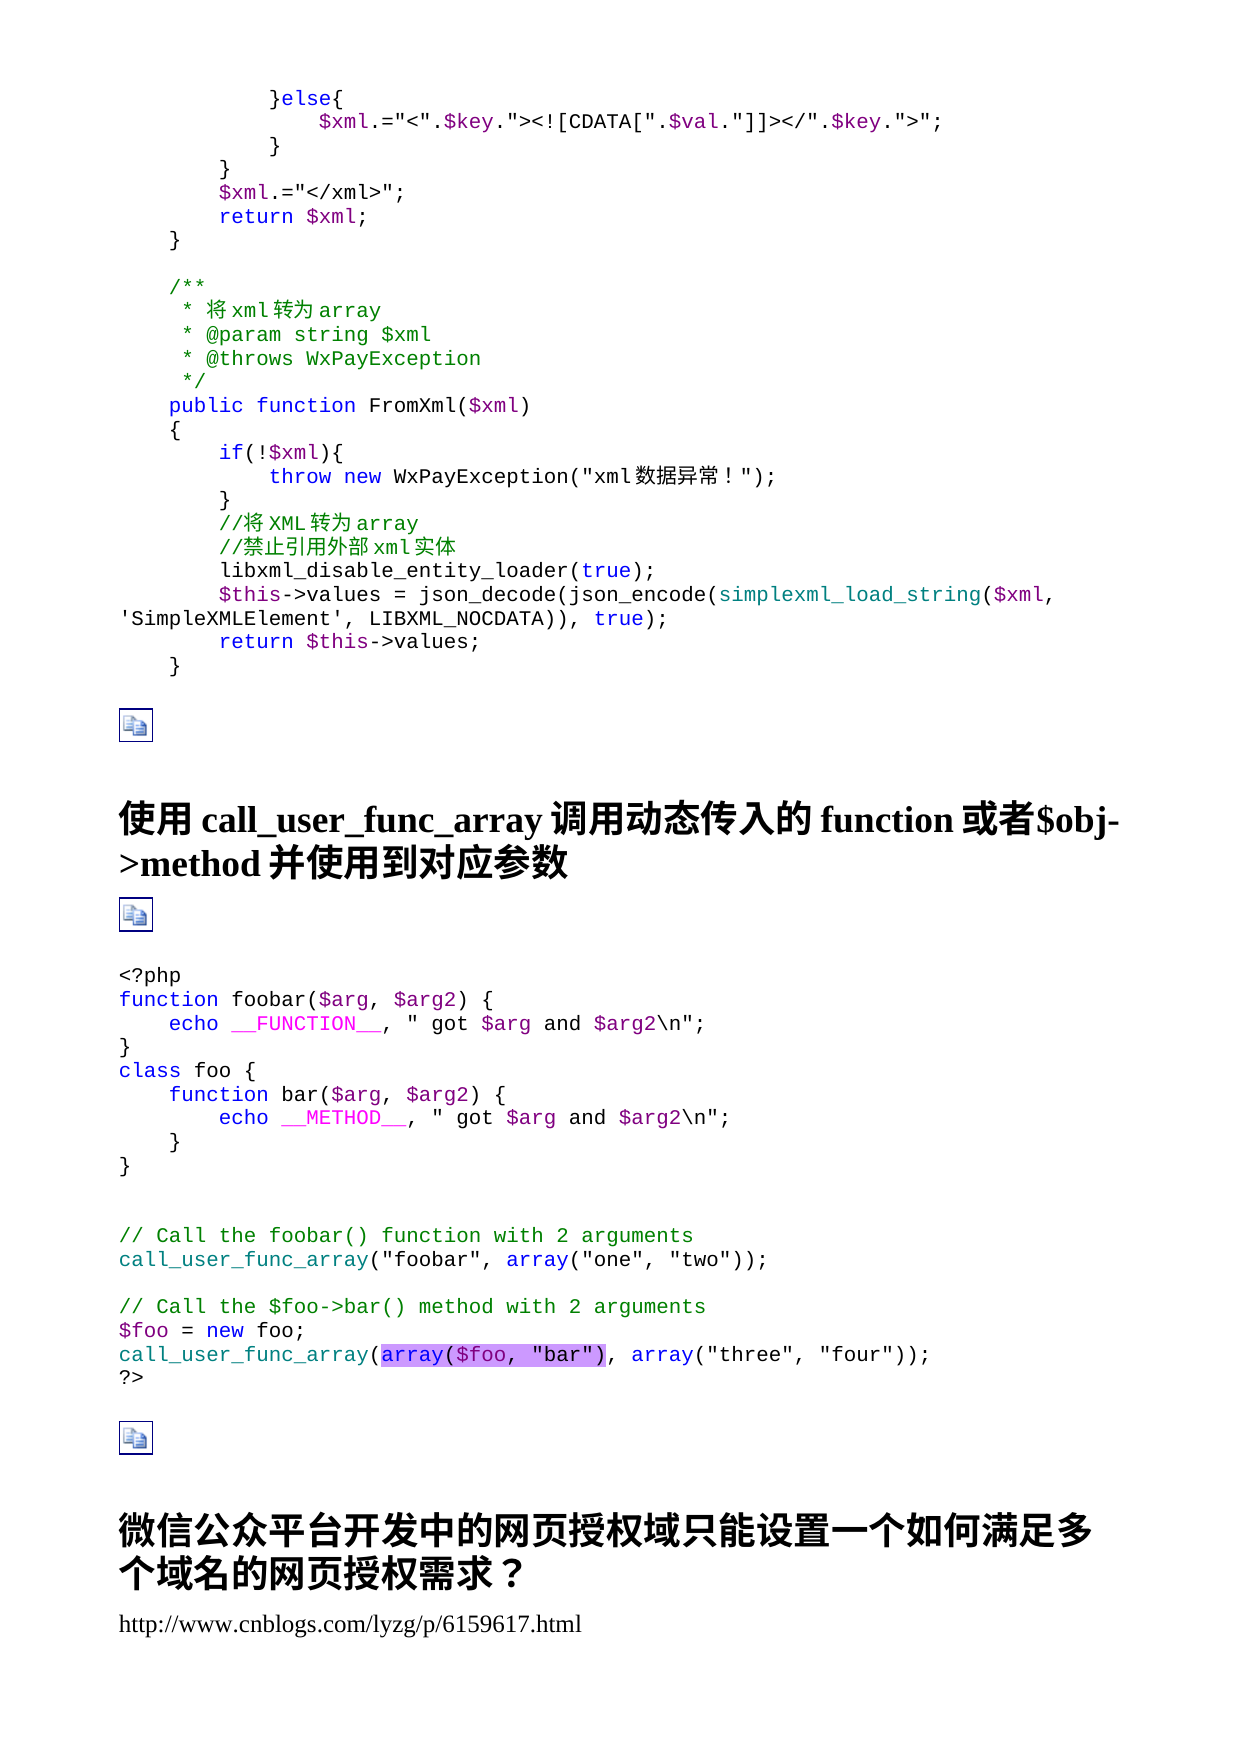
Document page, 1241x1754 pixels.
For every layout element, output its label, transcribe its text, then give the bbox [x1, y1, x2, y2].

subtitle 使用call_user_func_array调用动态传入的function或者$obj->method并使用到对应参数 [119, 797, 1121, 885]
text ?> [119, 1367, 1121, 1391]
text } [119, 1154, 1121, 1178]
text // Call the foobar() function with 2 arguments [119, 1226, 1121, 1249]
text if(!$xml){ [119, 442, 1121, 466]
text return $this->values; [119, 631, 1121, 655]
text } [119, 1131, 1121, 1154]
text } [119, 489, 1121, 513]
text //将XML转为array [119, 513, 1121, 537]
text function foobar($arg, $arg2) { [119, 989, 1121, 1013]
text return $xml; [119, 206, 1121, 229]
text } [119, 229, 1121, 253]
text } [119, 158, 1121, 182]
text echo __FUNCTION__, " got $arg and $arg2\n"; [119, 1013, 1121, 1036]
picture [120, 710, 152, 741]
picture [120, 1422, 152, 1453]
text class foo { [119, 1060, 1121, 1084]
text { [119, 418, 1121, 442]
text throw new WxPayException("xml数据异常！"); [119, 466, 1121, 489]
text $this->values = json_decode(json_encode(simplexml_load_string($xml, 'SimpleXMLElement', LIBXML_NOCDATA)), true); [119, 584, 1121, 631]
text echo __METHOD__, " got $arg and $arg2\n"; [119, 1107, 1121, 1131]
text call_user_func_array(array($foo, "bar"), array("three", "four")); [119, 1344, 1121, 1367]
text /** [119, 277, 1121, 300]
text http://www.cnblogs.com/lyzg/p/6159617.html [119, 1609, 1121, 1638]
picture [120, 899, 152, 930]
text */ [119, 371, 1121, 395]
text $xml.="</xml>"; [119, 182, 1121, 206]
text libxml_disable_entity_loader(true); [119, 560, 1121, 584]
text // Call the $foo->bar() method with 2 arguments [119, 1296, 1121, 1320]
text public function FromXml($xml) [119, 395, 1121, 418]
text $xml.="<".$key."><![CDATA[".$val."]]></".$key.">"; [119, 111, 1121, 135]
text } [119, 135, 1121, 158]
subtitle 微信公众平台开发中的网页授权域只能设置一个如何满足多个域名的网页授权需求？ [119, 1509, 1121, 1597]
text call_user_func_array("foobar", array("one", "two")); [119, 1249, 1121, 1273]
text $foo = new foo; [119, 1320, 1121, 1344]
text } [119, 1036, 1121, 1060]
text function bar($arg, $arg2) { [119, 1084, 1121, 1107]
text } [119, 655, 1121, 679]
text * 将xml转为array [119, 300, 1121, 324]
text * @param string $xml [119, 324, 1121, 348]
text <?php [119, 965, 1121, 989]
text }else{ [119, 87, 1121, 111]
text * @throws WxPayException [119, 348, 1121, 371]
text //禁止引用外部xml实体 [119, 537, 1121, 560]
